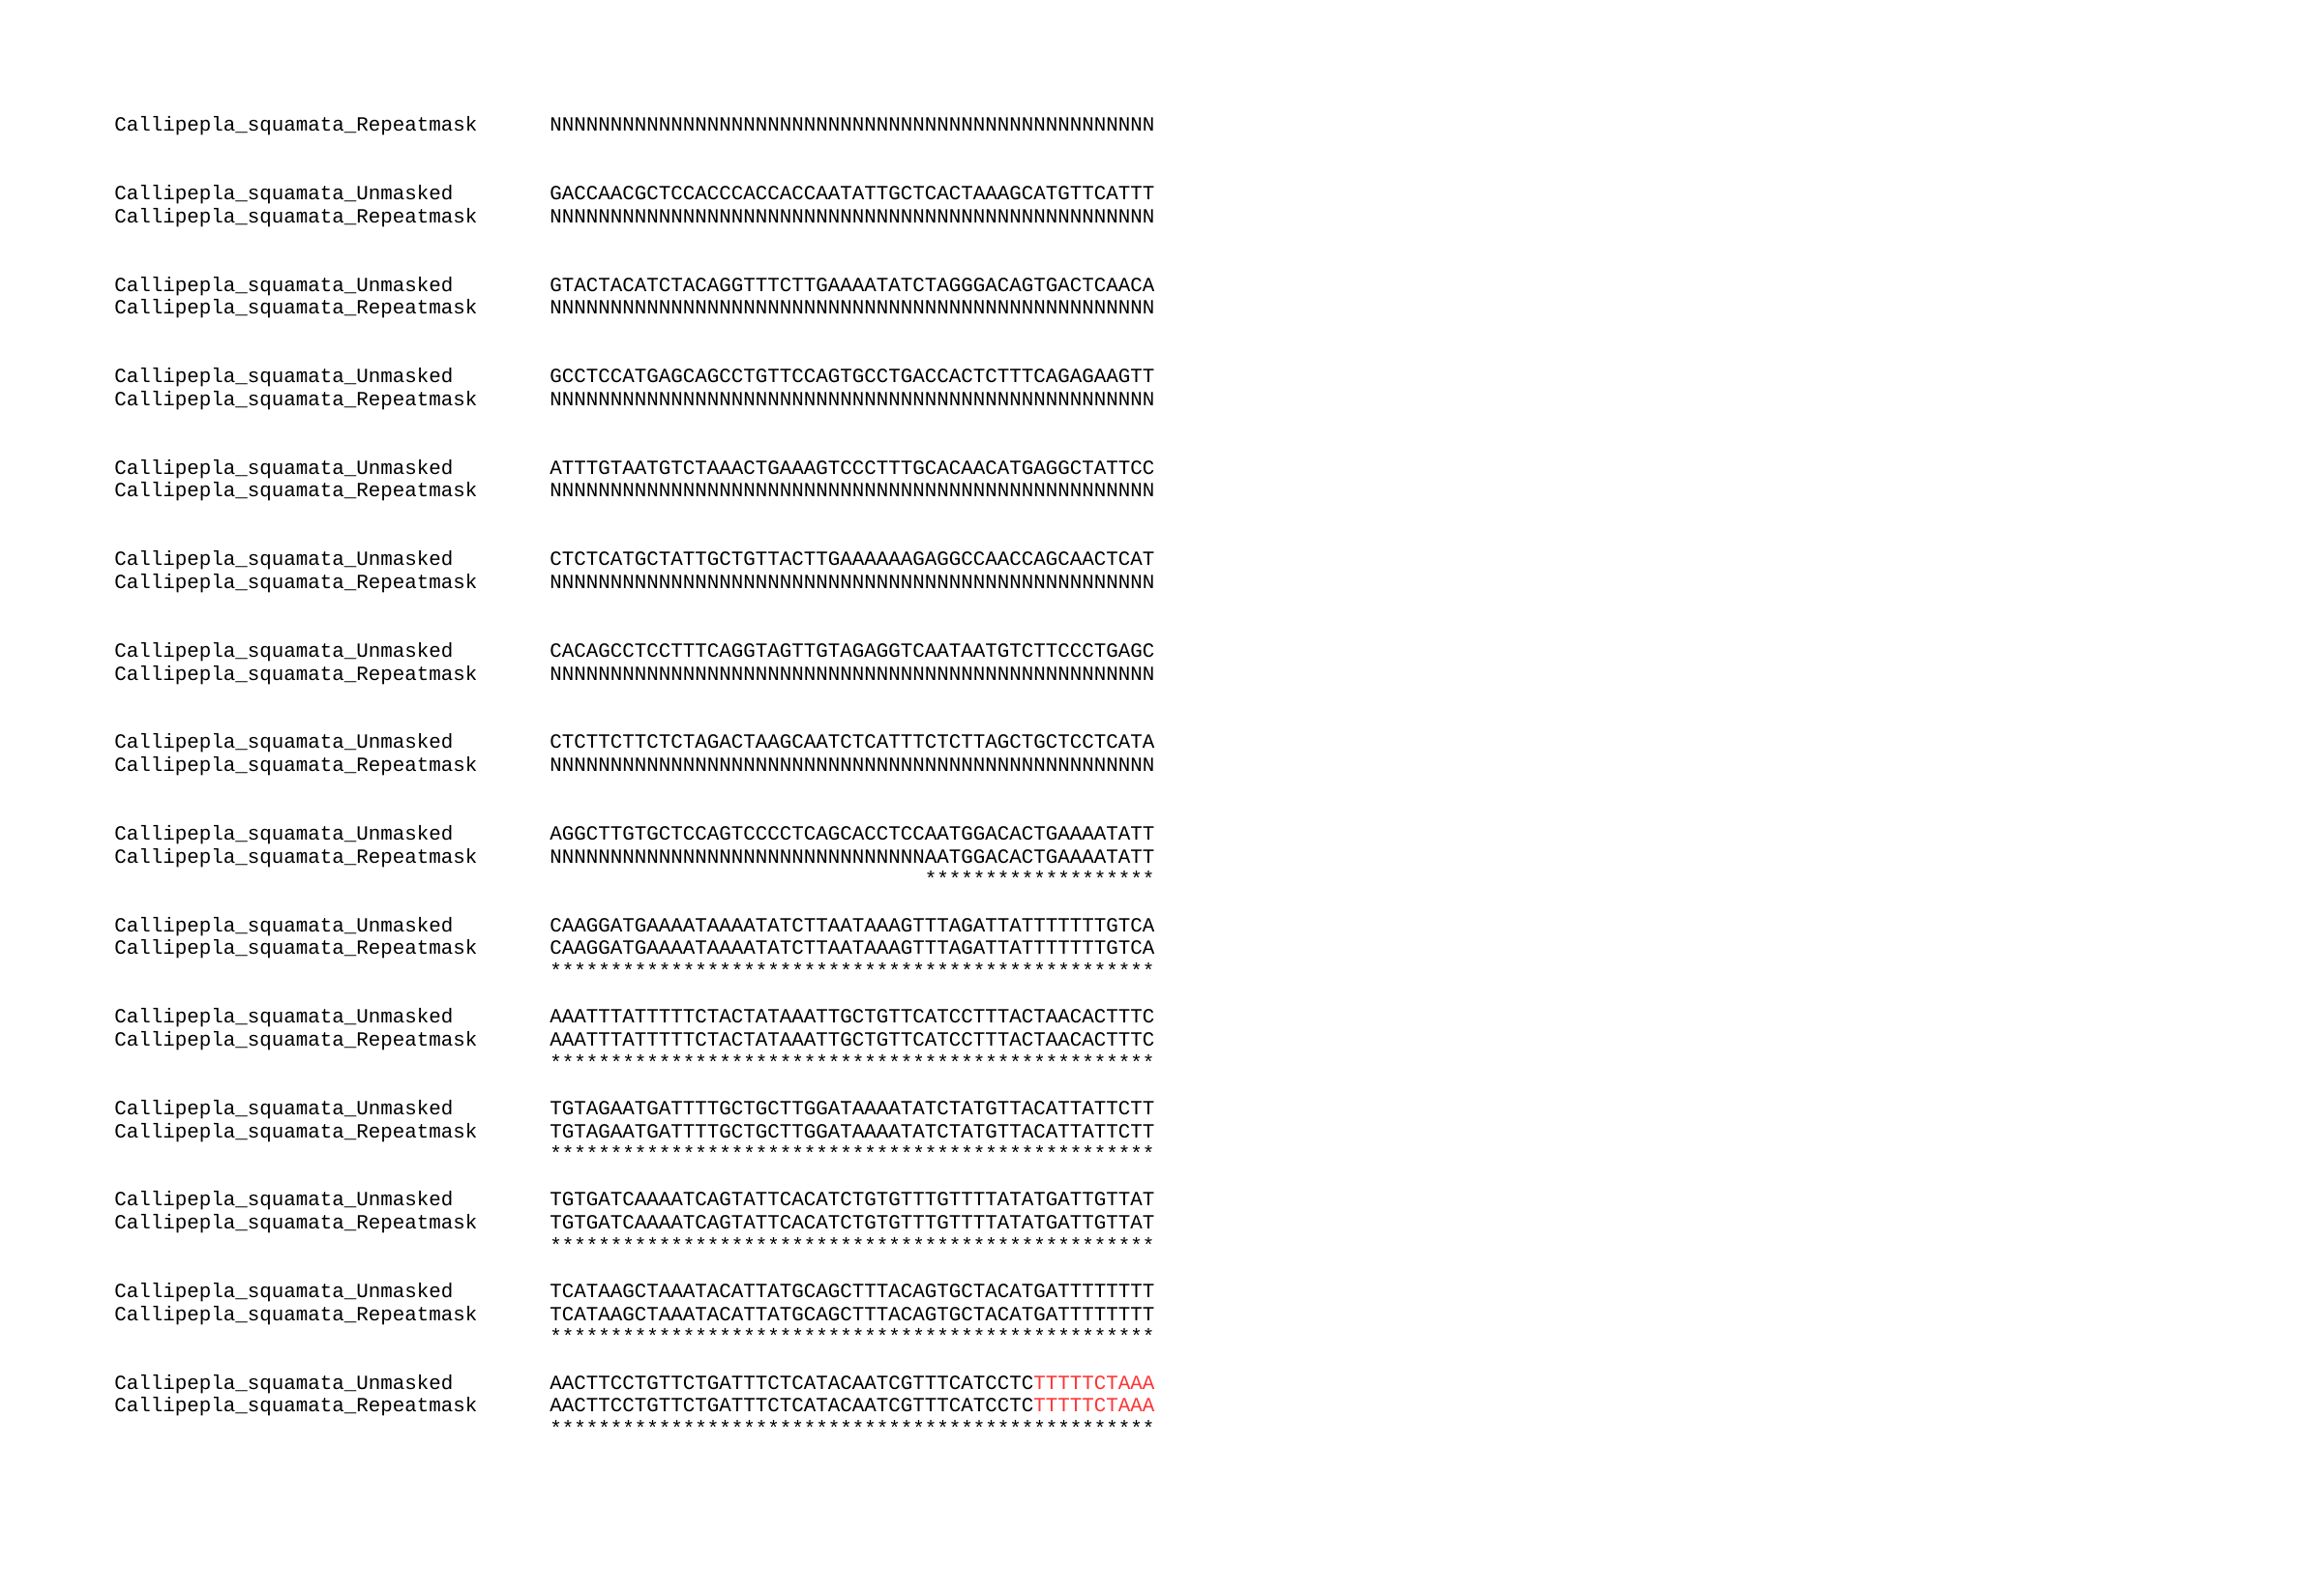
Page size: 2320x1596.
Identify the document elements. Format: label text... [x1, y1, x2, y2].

text Callipepla_squamata_Unmasked TGTGATCAAAATCAGTATTCACATCTGTGTTTGTTTTATATGATTGTTAT [114, 1189, 2205, 1212]
text Callipepla_squamata_Unmasked GCCTCCATGAGCAGCCTGTTCCAGTGCCTGACCACTCTTTCAGAGAAGTT [114, 366, 2205, 389]
text Callipepla_squamata_Unmasked CACAGCCTCCTTTCAGGTAGTTGTAGAGGTCAATAATGTCTTCCCTGAGC [114, 640, 2205, 664]
text ************************************************** [114, 1418, 2205, 1440]
text Callipepla_squamata_Repeatmask TGTAGAATGATTTTGCTGCTTGGATAAAATATCTATGTTACATTATTCTT [114, 1120, 2205, 1143]
text ************************************************** [114, 1235, 2205, 1257]
text Callipepla_squamata_Repeatmask AACTTCCTGTTCTGATTTCTCATACAATCGTTTCATCCTCTTTTTCTAAA [114, 1395, 2205, 1418]
text Callipepla_squamata_Unmasked CTCTTCTTCTCTAGACTAAGCAATCTCATTTCTCTTAGCTGCTCCTCATA [114, 732, 2205, 754]
text Callipepla_squamata_Repeatmask AAATTTATTTTTCTACTATAAATTGCTGTTCATCCTTTACTAACACTTTC [114, 1029, 2205, 1052]
text Callipepla_squamata_Unmasked AACTTCCTGTTCTGATTTCTCATACAATCGTTTCATCCTCTTTTTCTAAA [114, 1373, 2205, 1395]
text Callipepla_squamata_Repeatmask NNNNNNNNNNNNNNNNNNNNNNNNNNNNNNNNNNNNNNNNNNNNNNNNNN [114, 297, 2205, 320]
text Callipepla_squamata_Repeatmask NNNNNNNNNNNNNNNNNNNNNNNNNNNNNNNNNNNNNNNNNNNNNNNNNN [114, 206, 2205, 228]
text ************************************************** [114, 961, 2205, 984]
text ************************************************** [114, 1143, 2205, 1167]
text Callipepla_squamata_Unmasked CTCTCATGCTATTGCTGTTACTTGAAAAAAGAGGCCAACCAGCAACTCAT [114, 548, 2205, 572]
text Callipepla_squamata_Repeatmask NNNNNNNNNNNNNNNNNNNNNNNNNNNNNNNNNNNNNNNNNNNNNNNNNN [114, 754, 2205, 778]
text Callipepla_squamata_Repeatmask NNNNNNNNNNNNNNNNNNNNNNNNNNNNNNNNNNNNNNNNNNNNNNNNNN [114, 114, 2205, 137]
text Callipepla_squamata_Repeatmask NNNNNNNNNNNNNNNNNNNNNNNNNNNNNNNAATGGACACTGAAAATATT [114, 846, 2205, 869]
text Callipepla_squamata_Unmasked GTACTACATCTACAGGTTTCTTGAAAATATCTAGGGACAGTGACTCAACA [114, 275, 2205, 297]
text Callipepla_squamata_Repeatmask NNNNNNNNNNNNNNNNNNNNNNNNNNNNNNNNNNNNNNNNNNNNNNNNNN [114, 480, 2205, 503]
text Callipepla_squamata_Unmasked TCATAAGCTAAATACATTATGCAGCTTTACAGTGCTACATGATTTTTTTT [114, 1281, 2205, 1304]
text ************************************************** [114, 1052, 2205, 1075]
text Callipepla_squamata_Unmasked TGTAGAATGATTTTGCTGCTTGGATAAAATATCTATGTTACATTATTCTT [114, 1098, 2205, 1120]
text Callipepla_squamata_Unmasked AGGCTTGTGCTCCAGTCCCCTCAGCACCTCCAATGGACACTGAAAATATT [114, 823, 2205, 846]
text Callipepla_squamata_Unmasked GACCAACGCTCCACCCACCACCAATATTGCTCACTAAAGCATGTTCATTT [114, 183, 2205, 206]
text Callipepla_squamata_Unmasked AAATTTATTTTTCTACTATAAATTGCTGTTCATCCTTTACTAACACTTTC [114, 1006, 2205, 1029]
text Callipepla_squamata_Repeatmask NNNNNNNNNNNNNNNNNNNNNNNNNNNNNNNNNNNNNNNNNNNNNNNNNN [114, 389, 2205, 412]
text Callipepla_squamata_Repeatmask NNNNNNNNNNNNNNNNNNNNNNNNNNNNNNNNNNNNNNNNNNNNNNNNNN [114, 572, 2205, 595]
text ************************************************** [114, 1326, 2205, 1349]
text Callipepla_squamata_Repeatmask CAAGGATGAAAATAAAATATCTTAATAAAGTTTAGATTATTTTTTTGTCA [114, 937, 2205, 961]
text Callipepla_squamata_Repeatmask TCATAAGCTAAATACATTATGCAGCTTTACAGTGCTACATGATTTTTTTT [114, 1304, 2205, 1326]
text Callipepla_squamata_Repeatmask TGTGATCAAAATCAGTATTCACATCTGTGTTTGTTTTATATGATTGTTAT [114, 1212, 2205, 1235]
text ******************* [114, 869, 2205, 892]
text Callipepla_squamata_Repeatmask NNNNNNNNNNNNNNNNNNNNNNNNNNNNNNNNNNNNNNNNNNNNNNNNNN [114, 664, 2205, 686]
text Callipepla_squamata_Unmasked ATTTGTAATGTCTAAACTGAAAGTCCCTTTGCACAACATGAGGCTATTCC [114, 458, 2205, 480]
text Callipepla_squamata_Unmasked CAAGGATGAAAATAAAATATCTTAATAAAGTTTAGATTATTTTTTTGTCA [114, 915, 2205, 937]
